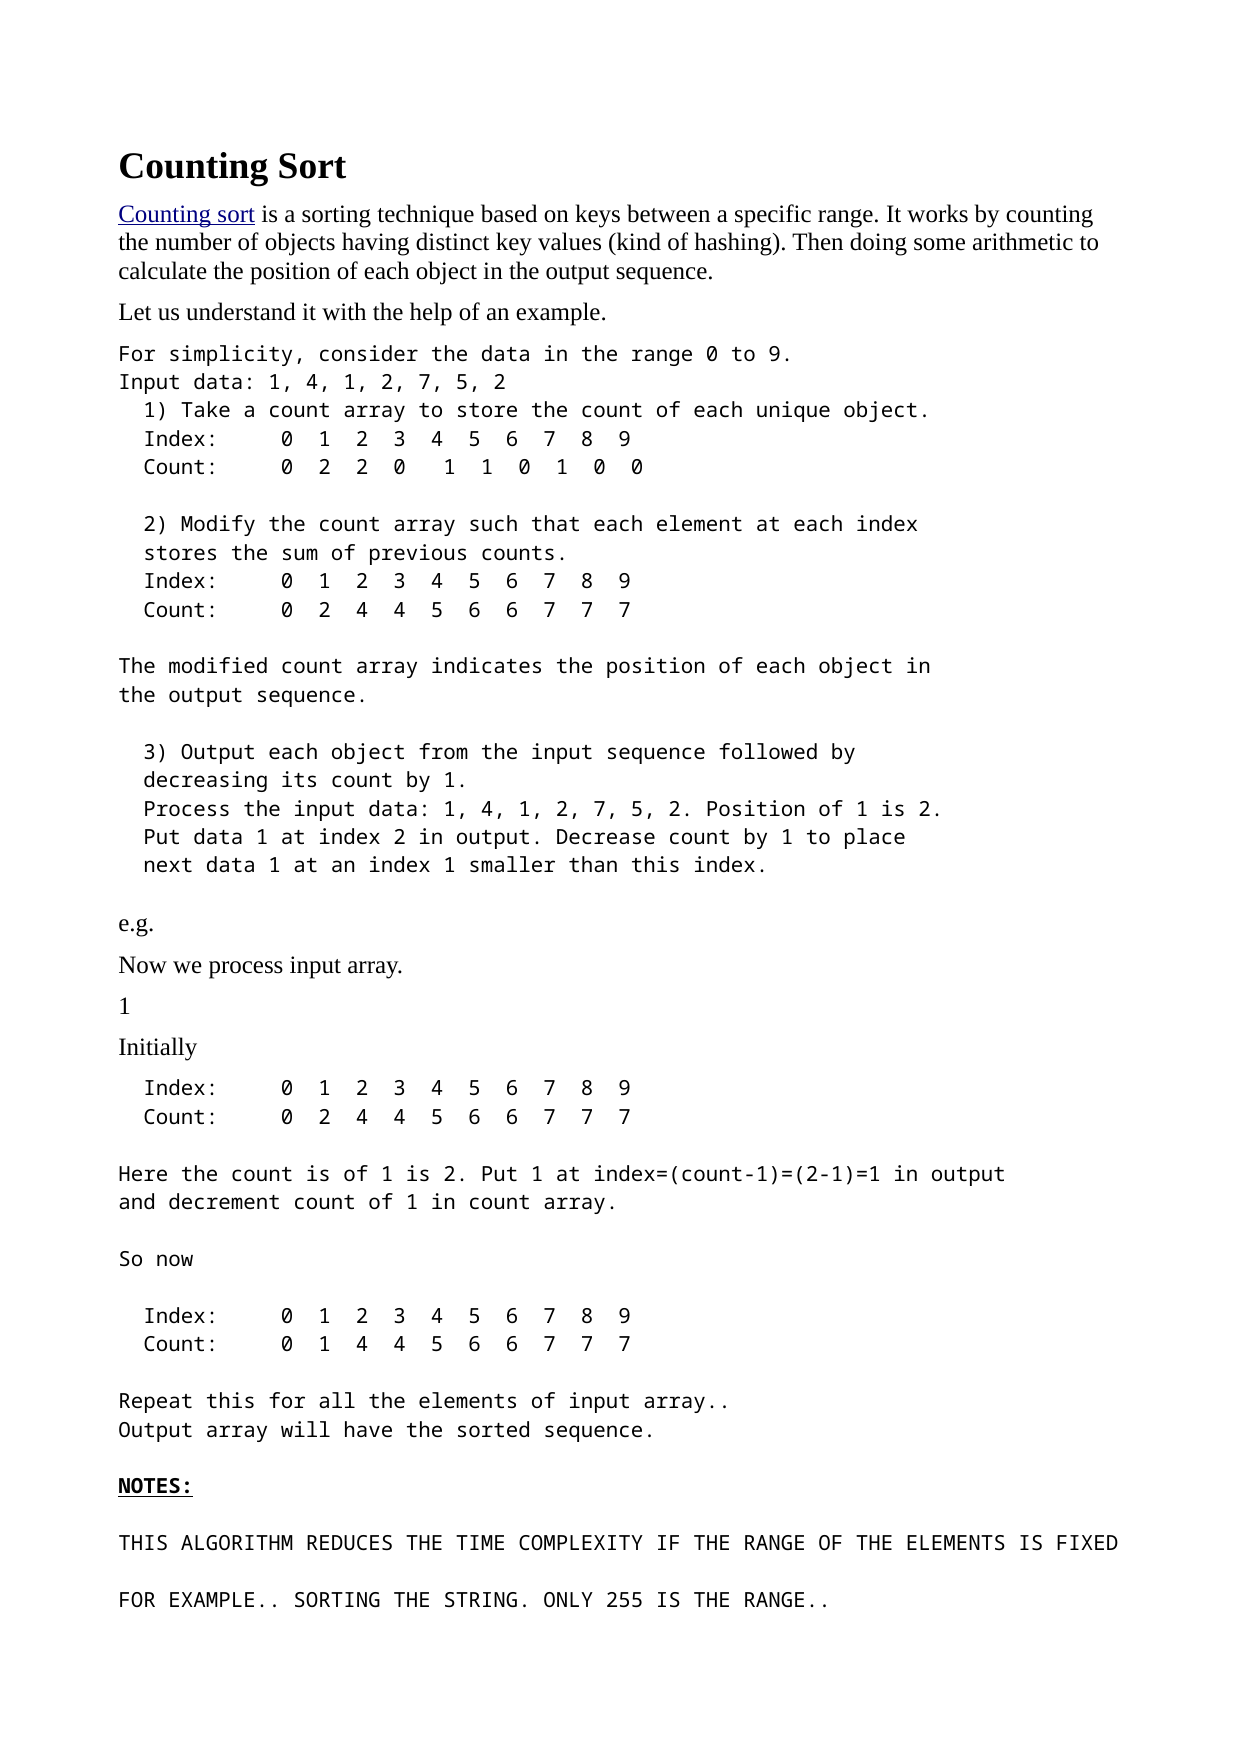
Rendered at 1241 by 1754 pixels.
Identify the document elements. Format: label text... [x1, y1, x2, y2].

text next data 1 at an index 1 smaller than this index. [118, 851, 1122, 879]
text THIS ALGORITHM REDUCES THE TIME COMPLEXITY IF THE RANGE OF THE ELEMENTS IS FIXED [118, 1528, 1122, 1557]
text Count: 0 2 4 4 5 6 6 7 7 7 [118, 1102, 1122, 1130]
subtitle Counting Sort [118, 143, 1122, 186]
text e.g. [118, 908, 1122, 937]
text Index: 0 1 2 3 4 5 6 7 8 9 [118, 1073, 1122, 1102]
text Index: 0 1 2 3 4 5 6 7 8 9 [118, 424, 1122, 452]
text 2) Modify the count array such that each element at each index [118, 509, 1122, 538]
text Process the input data: 1, 4, 1, 2, 7, 5, 2. Position of 1 is 2. [118, 794, 1122, 822]
text 1) Take a count array to store the count of each unique object. [118, 396, 1122, 424]
text Count: 0 2 4 4 5 6 6 7 7 7 [118, 595, 1122, 623]
text Index: 0 1 2 3 4 5 6 7 8 9 [118, 566, 1122, 595]
text 1 [118, 991, 1122, 1020]
text Repeat this for all the elements of input array.. [118, 1386, 1122, 1415]
text Here the count is of 1 is 2. Put 1 at index=(count-1)=(2-1)=1 in output [118, 1159, 1122, 1187]
text Counting sort is a sorting technique based on keys between a specific range. It works by counting the number of objects having distinct key values (kind of hashing). Then doing some arithmetic to calculate the position of each object in the output sequence. [118, 199, 1122, 285]
text Output array will have the sorted sequence. [118, 1415, 1122, 1443]
text So now [118, 1244, 1122, 1273]
text For simplicity, consider the data in the range 0 to 9. [118, 339, 1122, 367]
text 3) Output each object from the input sequence followed by [118, 737, 1122, 765]
text Initially [118, 1032, 1122, 1061]
text FOR EXAMPLE.. SORTING THE STRING. ONLY 255 IS THE RANGE.. [118, 1585, 1122, 1614]
text Let us understand it with the help of an example. [118, 297, 1122, 326]
text Input data: 1, 4, 1, 2, 7, 5, 2 [118, 367, 1122, 396]
text decreasing its count by 1. [118, 765, 1122, 794]
text Put data 1 at index 2 in output. Decrease count by 1 to place [118, 822, 1122, 851]
text The modified count array indicates the position of each object in [118, 652, 1122, 680]
text NOTES: [118, 1472, 1122, 1500]
text Index: 0 1 2 3 4 5 6 7 8 9 [118, 1301, 1122, 1329]
text Count: 0 1 4 4 5 6 6 7 7 7 [118, 1329, 1122, 1358]
text the output sequence. [118, 680, 1122, 708]
text stores the sum of previous counts. [118, 538, 1122, 566]
text Now we process input array. [118, 950, 1122, 978]
text and decrement count of 1 in count array. [118, 1187, 1122, 1216]
text Count: 0 2 2 0 1 1 0 1 0 0 [118, 452, 1122, 481]
